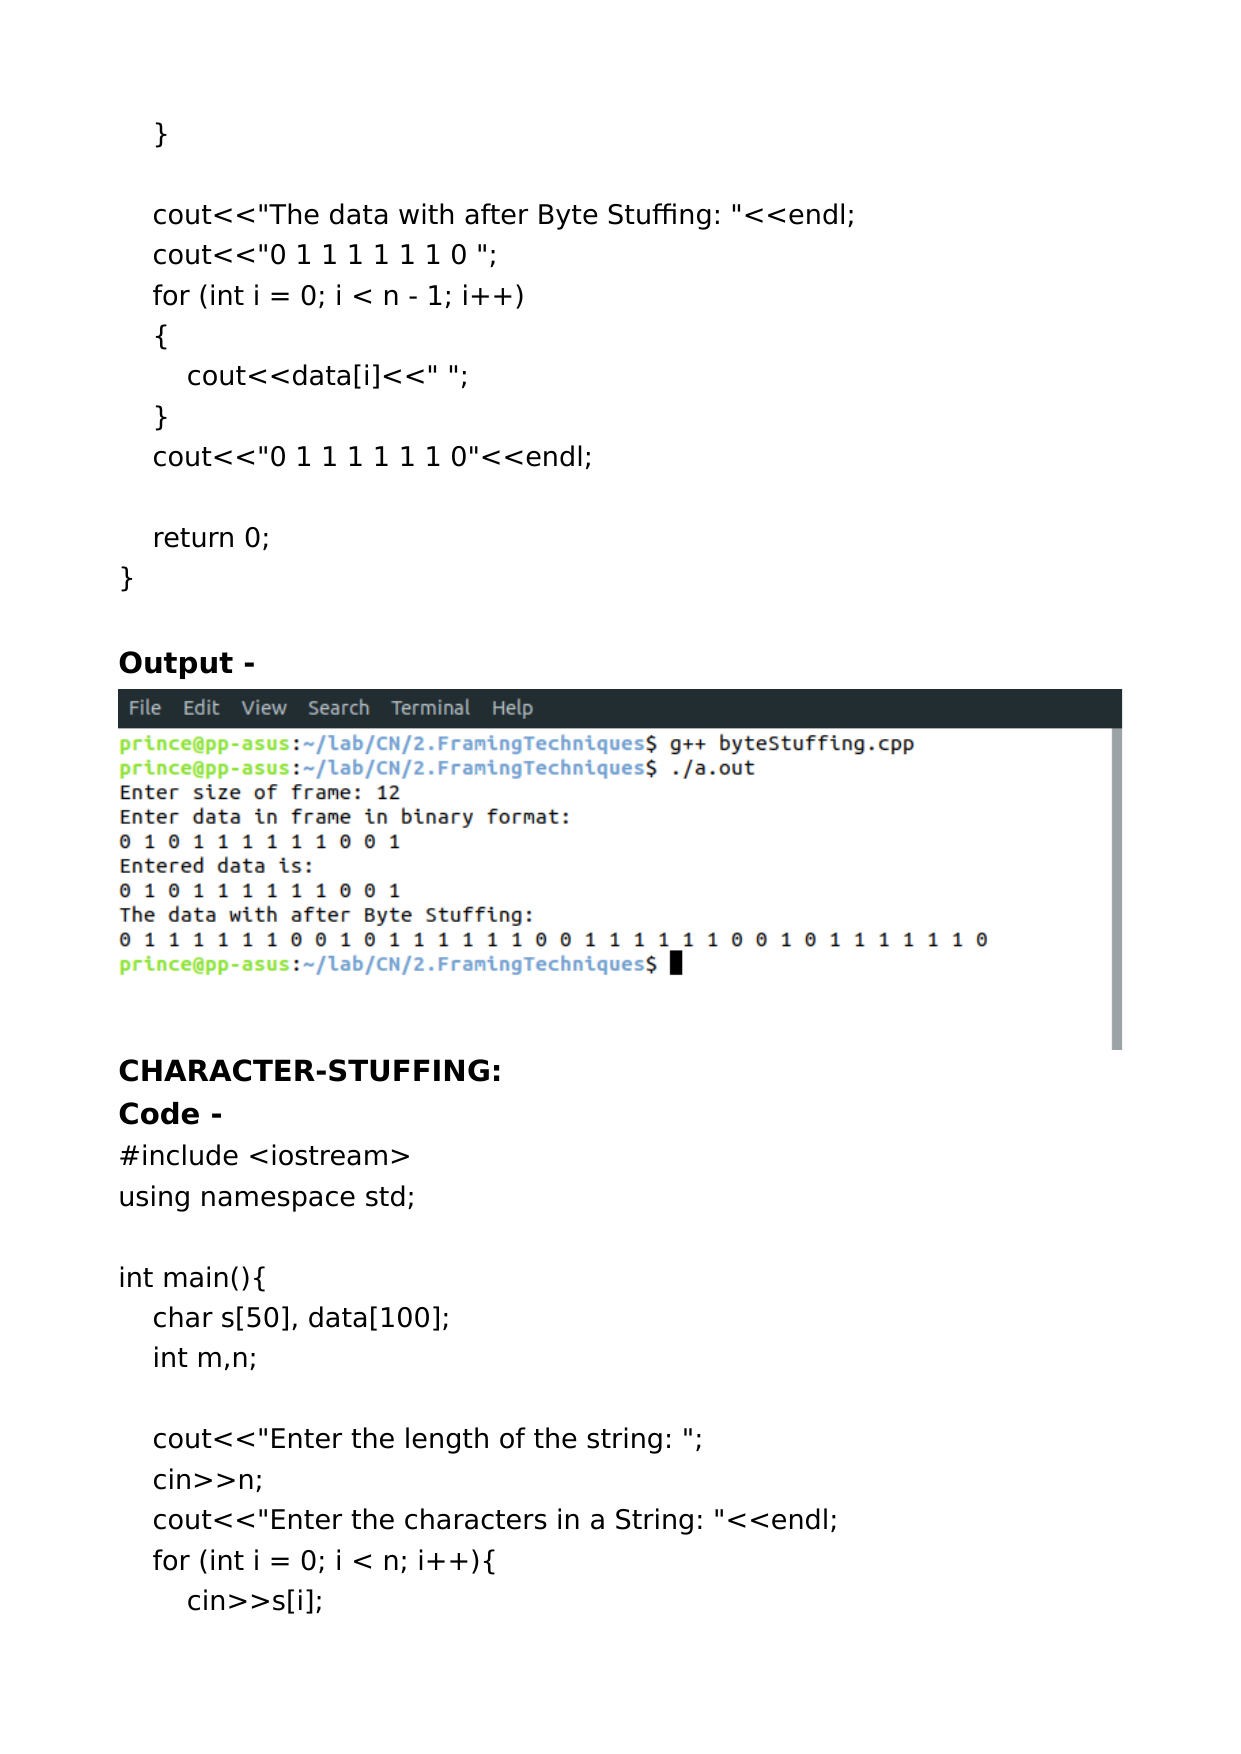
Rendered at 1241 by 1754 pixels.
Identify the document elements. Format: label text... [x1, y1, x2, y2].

text cout<<"The data with after Byte Stuffing: "<<endl; [118, 199, 1122, 231]
text int main(){ [118, 1262, 1122, 1293]
text Code - [118, 1097, 1122, 1131]
picture [118, 689, 1123, 1050]
text { [118, 320, 1122, 352]
text cout<<"0 1 1 1 1 1 1 0 "; [118, 239, 1122, 271]
text for (int i = 0; i < n - 1; i++) [118, 280, 1122, 311]
text Output - [118, 646, 1122, 680]
text } [118, 118, 1122, 150]
text for (int i = 0; i < n; i++){ [118, 1545, 1122, 1576]
text return 0; [118, 522, 1122, 554]
text cin>>n; [118, 1464, 1122, 1496]
text #include <iostream> [118, 1141, 1122, 1172]
text CHARACTER-STUFFING: [118, 1050, 1122, 1088]
text } [118, 401, 1122, 433]
text cin>>s[i]; [118, 1585, 1122, 1617]
text char s[50], data[100]; [118, 1302, 1122, 1334]
text cout<<"Enter the length of the string: "; [118, 1423, 1122, 1455]
text int m,n; [118, 1343, 1122, 1374]
text } [118, 563, 1122, 594]
text using namespace std; [118, 1181, 1122, 1213]
text cout<<data[i]<<" "; [118, 361, 1122, 392]
text cout<<"0 1 1 1 1 1 1 0"<<endl; [118, 441, 1122, 473]
text cout<<"Enter the characters in a String: "<<endl; [118, 1504, 1122, 1536]
